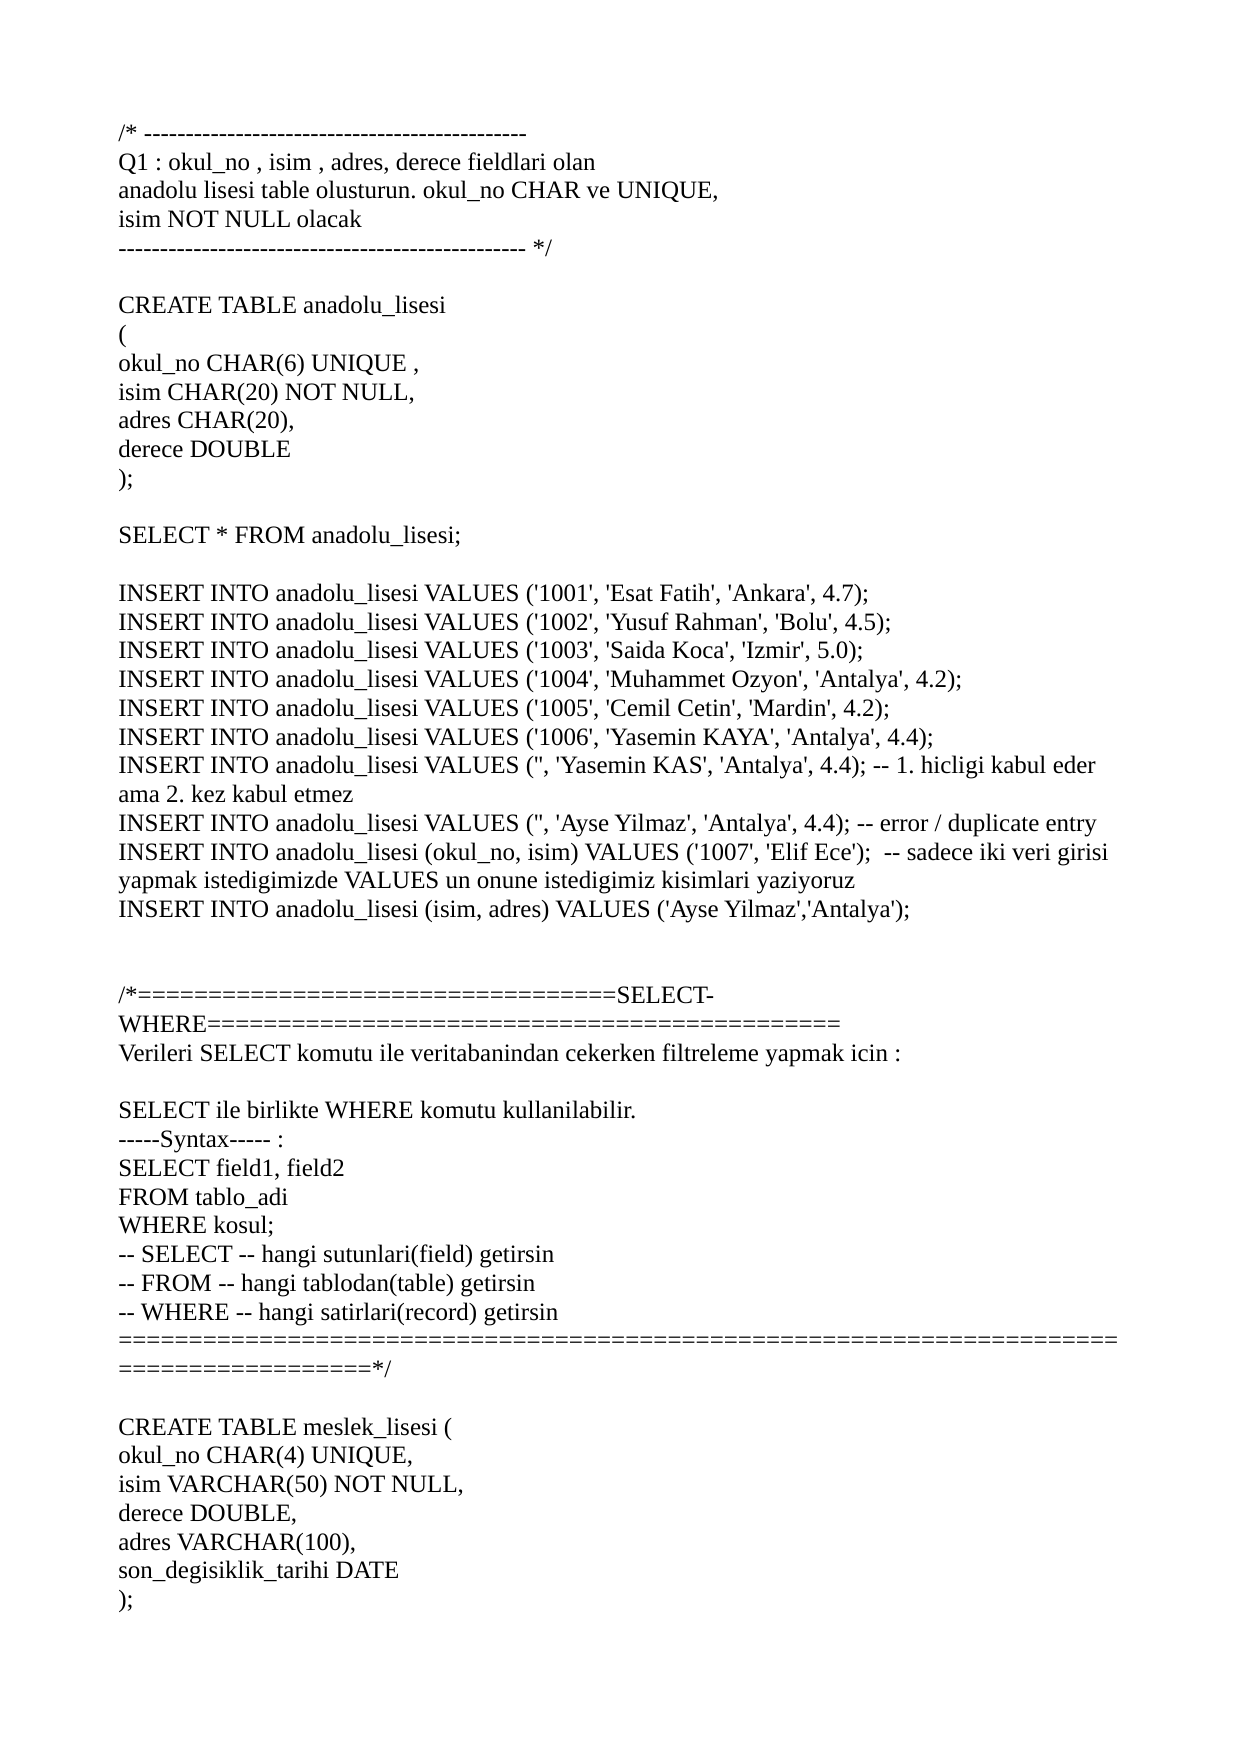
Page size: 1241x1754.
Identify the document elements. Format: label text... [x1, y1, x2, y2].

text /* ---------------------------------------------- Q1 : okul_no , isim , adres, derece fieldlari olan anadolu lisesi table olusturun. okul_no CHAR ve UNIQUE, isim NOT NULL olacak ------------------------------------------------- */ CREATE TABLE anadolu_lisesi ( okul_no CHAR(6) UNIQUE , isim CHAR(20) NOT NULL, adres CHAR(20), derece DOUBLE ); SELECT * FROM anadolu_lisesi; INSERT INTO anadolu_lisesi VALUES ('1001', 'Esat Fatih', 'Ankara', 4.7); INSERT INTO anadolu_lisesi VALUES ('1002', 'Yusuf Rahman', 'Bolu', 4.5); INSERT INTO anadolu_lisesi VALUES ('1003', 'Saida Koca', 'Izmir', 5.0); INSERT INTO anadolu_lisesi VALUES ('1004', 'Muhammet Ozyon', 'Antalya', 4.2); INSERT INTO anadolu_lisesi VALUES ('1005', 'Cemil Cetin', 'Mardin', 4.2); INSERT INTO anadolu_lisesi VALUES ('1006', 'Yasemin KAYA', 'Antalya', 4.4); INSERT INTO anadolu_lisesi VALUES ('', 'Yasemin KAS', 'Antalya', 4.4); -- 1. hicligi kabul eder ama 2. kez kabul etmez INSERT INTO anadolu_lisesi VALUES ('', 'Ayse Yilmaz', 'Antalya', 4.4); -- error / duplicate entry INSERT INTO anadolu_lisesi (okul_no, isim) VALUES ('1007', 'Elif Ece'); -- sadece iki veri girisi yapmak istedigimizde VALUES un onune istedigimiz kisimlari yaziyoruz INSERT INTO anadolu_lisesi (isim, adres) VALUES ('Ayse Yilmaz','Antalya'); [118, 118, 1122, 952]
text /*==================================SELECT-WHERE============================================= Verileri SELECT komutu ile veritabanindan cekerken filtreleme yapmak icin : SELECT ile birlikte WHERE komutu kullanilabilir. -----Syntax----- : SELECT field1, field2 FROM tablo_adi WHERE kosul; -- SELECT -- hangi sutunlari(field) getirsin -- FROM -- hangi tablodan(table) getirsin -- WHERE -- hangi satirlari(record) getirsin =========================================================================================*/ CREATE TABLE meslek_lisesi ( okul_no CHAR(4) UNIQUE, isim VARCHAR(50) NOT NULL, derece DOUBLE, adres VARCHAR(100), son_degisiklik_tarihi DATE ); [118, 981, 1122, 1613]
